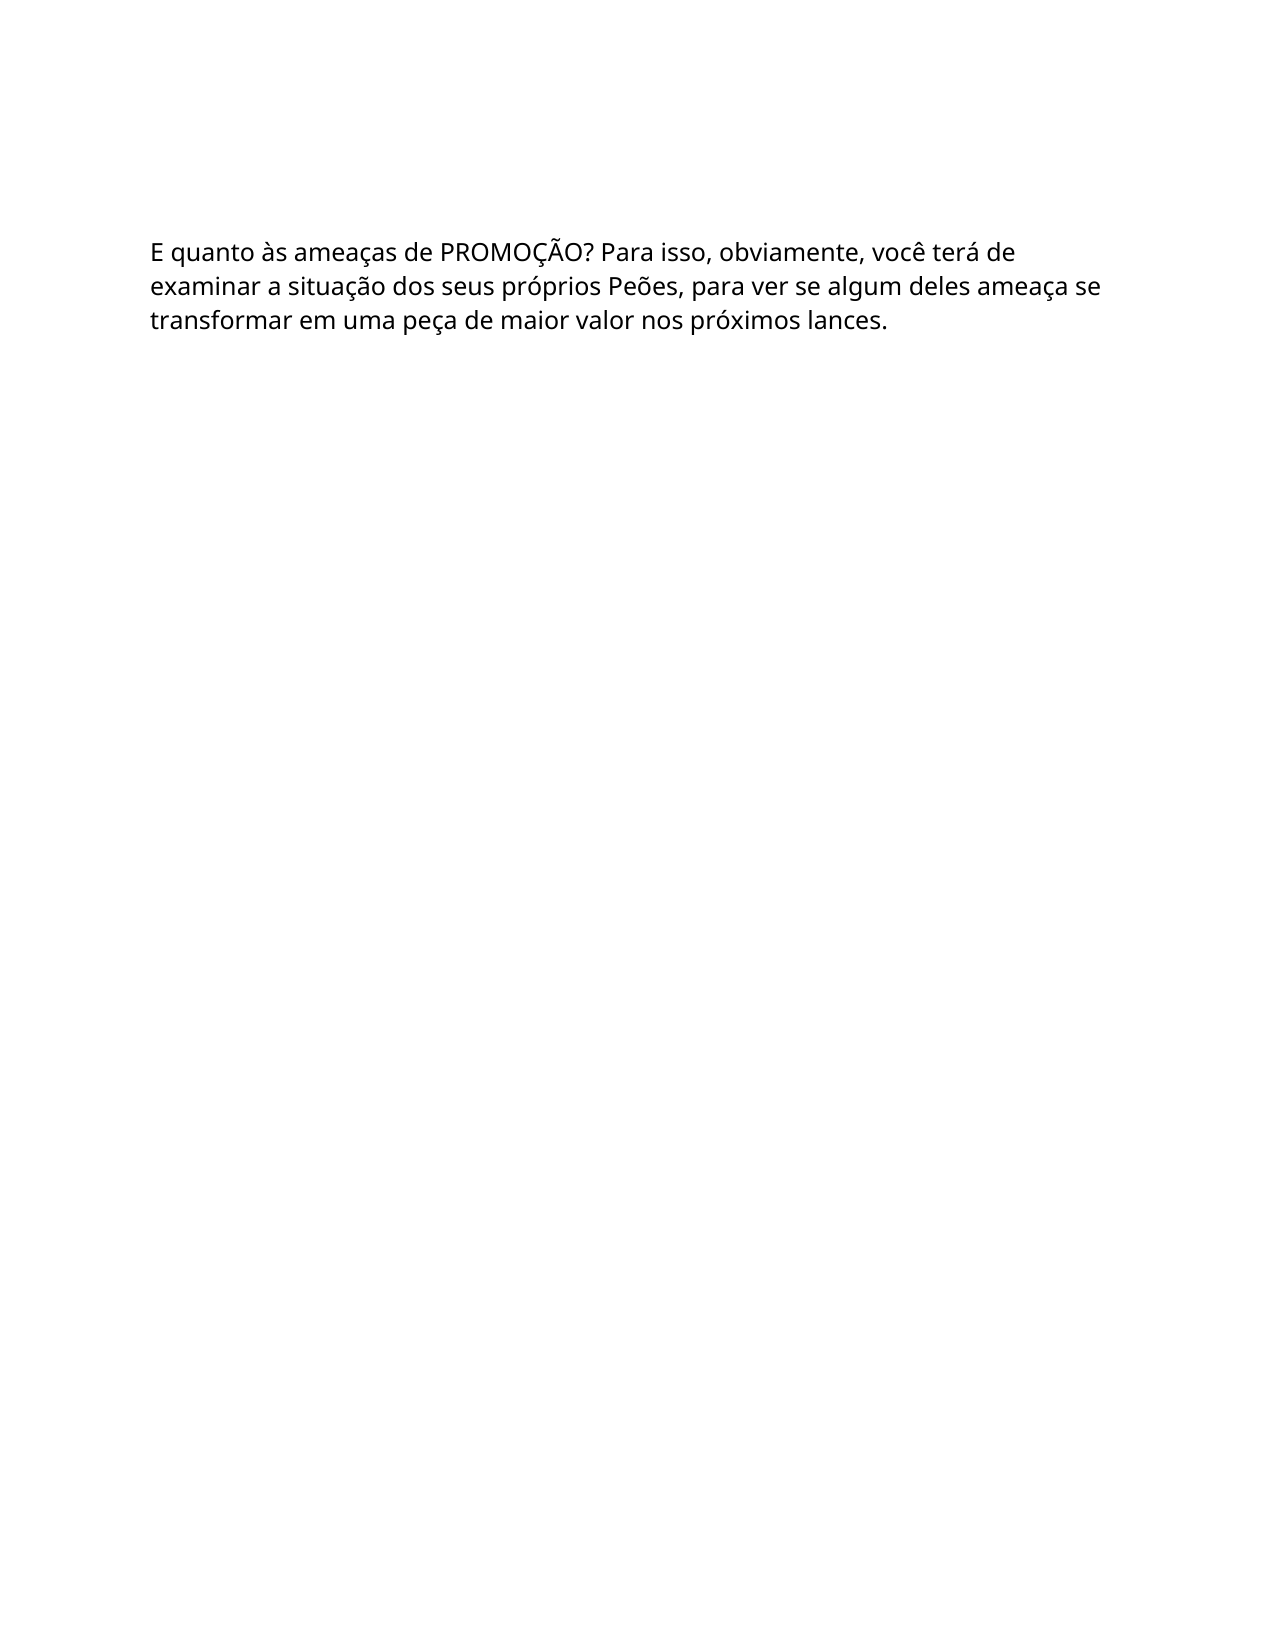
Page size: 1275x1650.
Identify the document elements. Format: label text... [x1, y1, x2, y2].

text E quanto às ameaças de PROMOÇÃO? Para isso, obviamente, você terá de examinar a situação dos seus próprios Peões, para ver se algum deles ameaça se transformar em uma peça de maior valor nos próximos lances. [150, 234, 1125, 337]
